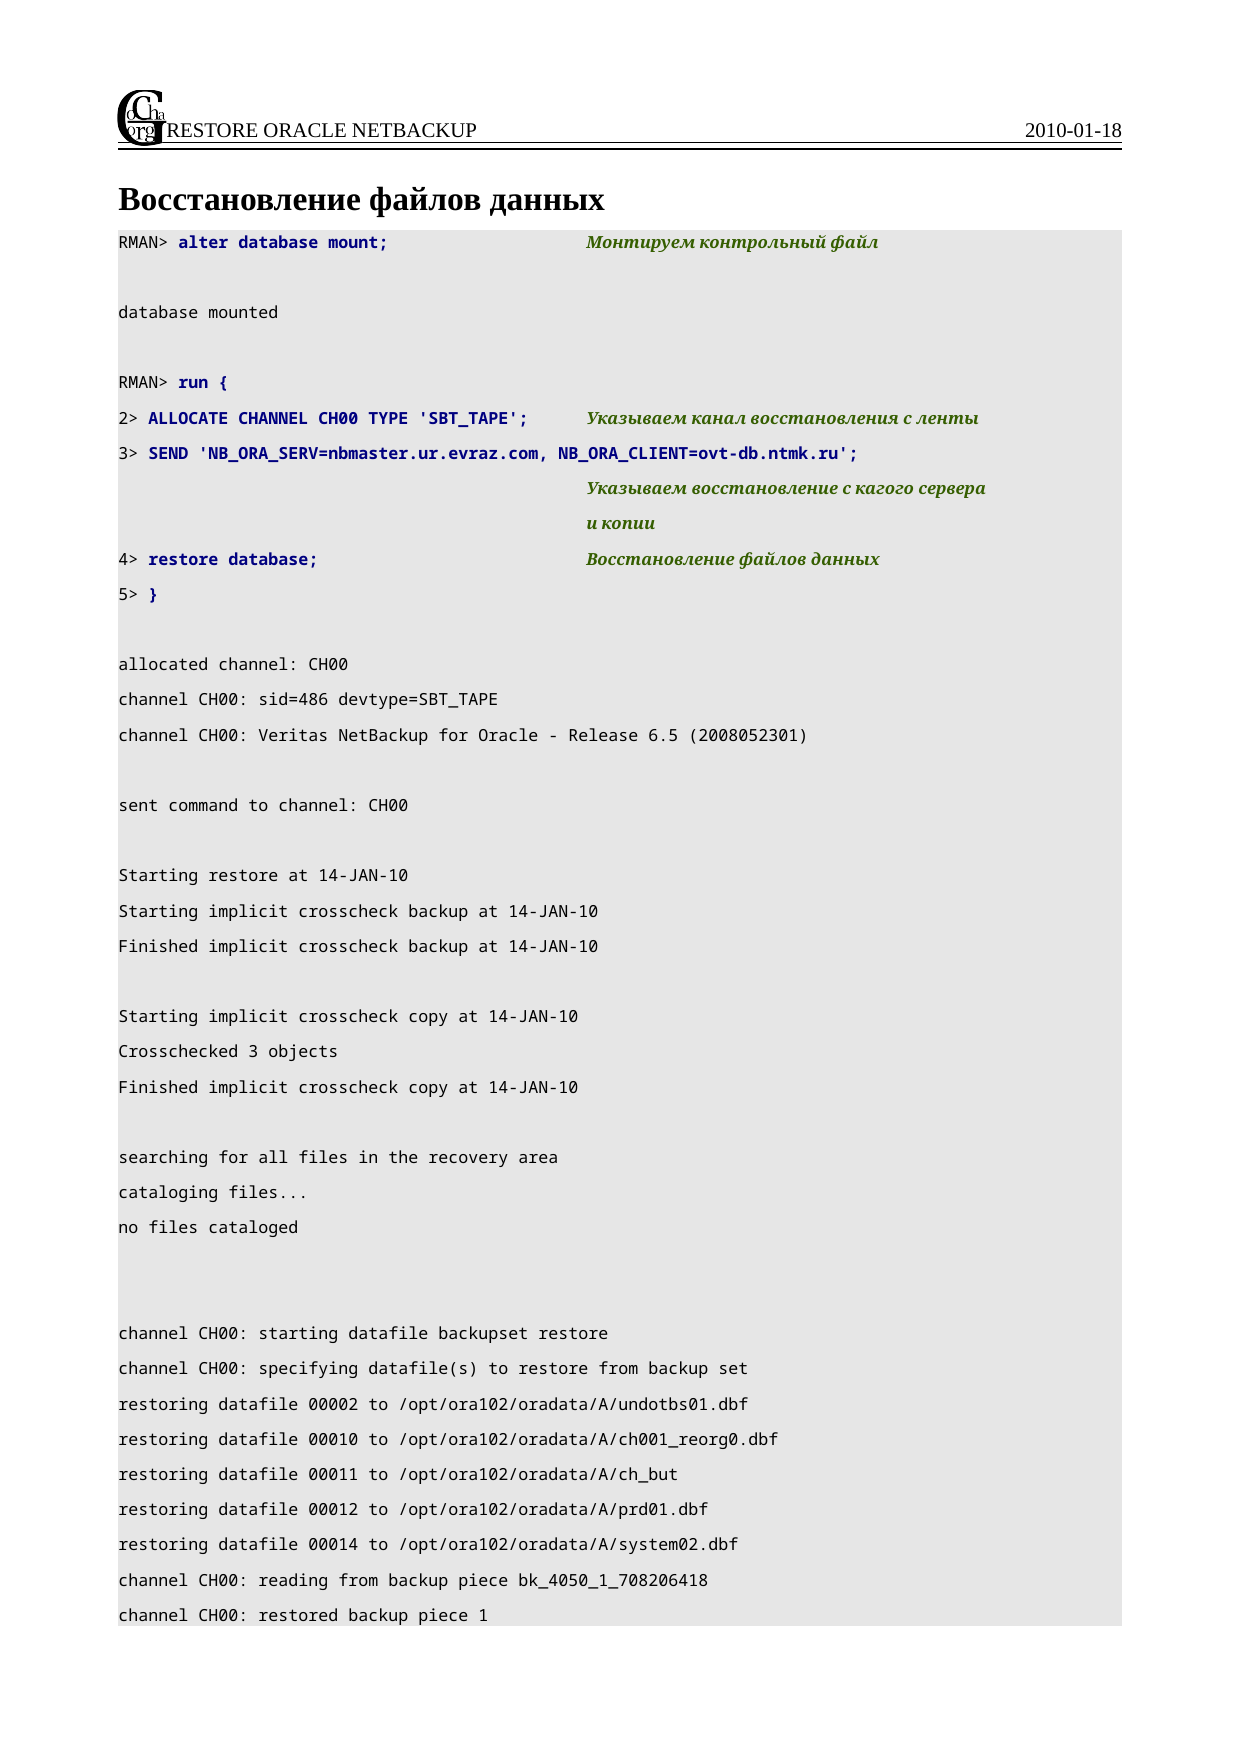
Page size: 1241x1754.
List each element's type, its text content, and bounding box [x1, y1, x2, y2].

text restoring datafile 00014 to /opt/ora102/oradata/A/system02.dbf [118, 1533, 1122, 1556]
picture [117, 90, 167, 146]
text sent command to channel: CH00 [118, 793, 1122, 816]
subtitle Восстановление файлов данных [118, 179, 1122, 218]
text channel CH00: starting datafile backupset restore [118, 1322, 1122, 1344]
text channel CH00: reading from backup piece bk_4050_1_708206418 [118, 1568, 1122, 1591]
text Starting restore at 14-JAN-10 [118, 864, 1122, 887]
text RMAN> alter database mount; Монтируем контрольный файл [118, 230, 1122, 253]
text restoring datafile 00002 to /opt/ora102/oradata/A/undotbs01.dbf [118, 1392, 1122, 1415]
text 5> } [118, 582, 1122, 605]
text channel CH00: specifying datafile(s) to restore from backup set [118, 1357, 1122, 1379]
text 3> SEND 'NB_ORA_SERV=nbmaster.ur.evraz.com, NB_ORA_CLIENT=ovt-db.ntmk.ru'; [118, 441, 1122, 464]
text и копии [118, 512, 1122, 534]
text Starting implicit crosscheck backup at 14-JAN-10 [118, 899, 1122, 922]
text database mounted [118, 301, 1122, 323]
text channel CH00: restored backup piece 1 [118, 1603, 1122, 1626]
text no files cataloged [118, 1216, 1122, 1239]
text channel CH00: Veritas NetBackup for Oracle - Release 6.5 (2008052301) [118, 723, 1122, 746]
text RMAN> run { [118, 371, 1122, 394]
text restoring datafile 00012 to /opt/ora102/oradata/A/prd01.dbf [118, 1498, 1122, 1520]
text Finished implicit crosscheck backup at 14-JAN-10 [118, 934, 1122, 957]
text cataloging files... [118, 1181, 1122, 1203]
text 2> ALLOCATE CHANNEL CH00 TYPE 'SBT_TAPE'; Указываем канал восстановления с ленты [118, 406, 1122, 429]
text Указываем восстановление с кагого сервера [118, 477, 1122, 499]
text Starting implicit crosscheck copy at 14-JAN-10 [118, 1005, 1122, 1027]
text 4> restore database; Восстановление файлов данных [118, 547, 1122, 570]
text allocated channel: CH00 [118, 653, 1122, 675]
text restoring datafile 00010 to /opt/ora102/oradata/A/ch001_reorg0.dbf [118, 1427, 1122, 1450]
text channel CH00: sid=486 devtype=SBT_TAPE [118, 688, 1122, 711]
text searching for all files in the recovery area [118, 1146, 1122, 1168]
text Crosschecked 3 objects [118, 1040, 1122, 1063]
text Finished implicit crosscheck copy at 14-JAN-10 [118, 1075, 1122, 1098]
text restoring datafile 00011 to /opt/ora102/oradata/A/ch_but [118, 1462, 1122, 1485]
